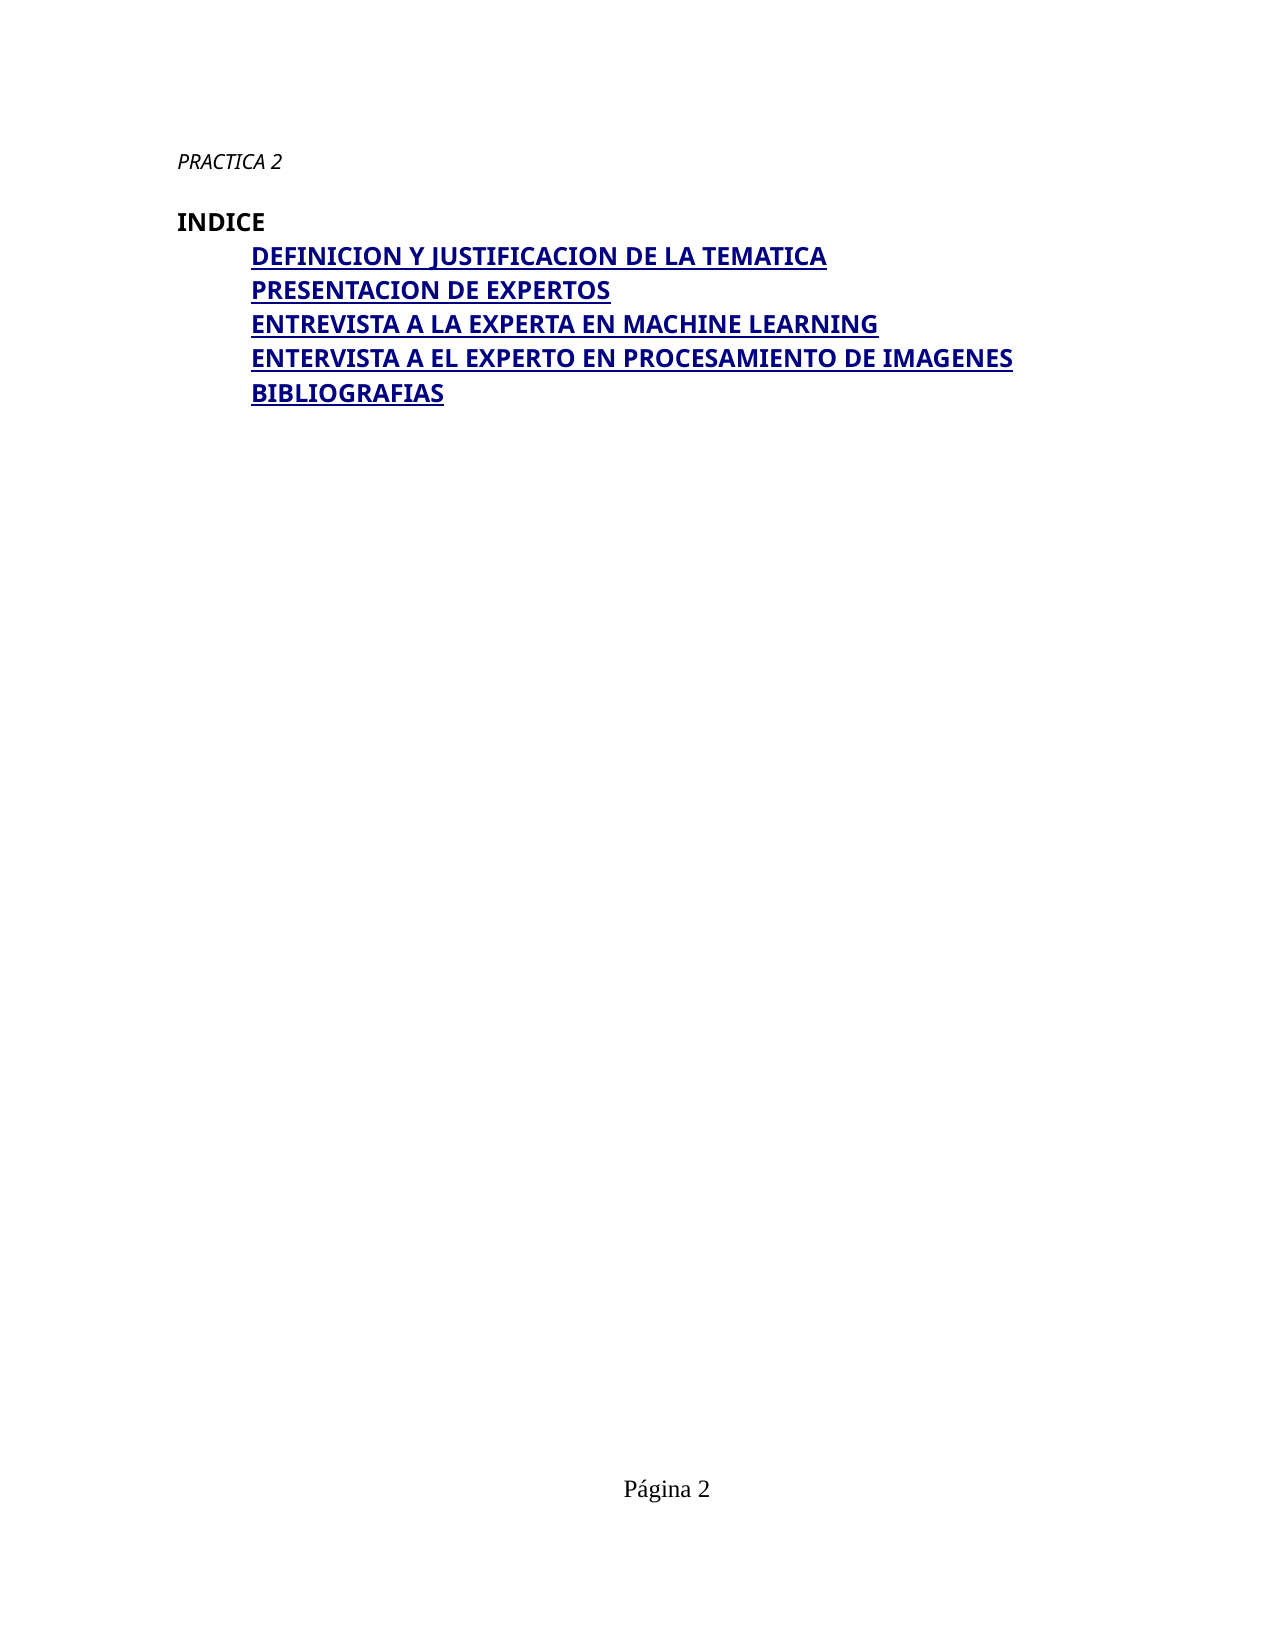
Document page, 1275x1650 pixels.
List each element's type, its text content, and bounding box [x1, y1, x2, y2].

text PRESENTACION DE EXPERTOS [177, 273, 1156, 307]
text BIBLIOGRAFIAS [177, 375, 1156, 409]
text ENTREVISTA A LA EXPERTA EN MACHINE LEARNING [177, 307, 1156, 341]
text DEFINICION Y JUSTIFICACION DE LA TEMATICA [177, 239, 1156, 273]
text ENTERVISTA A EL EXPERTO EN PROCESAMIENTO DE IMAGENES [177, 341, 1156, 375]
text INDICE [177, 205, 1156, 239]
